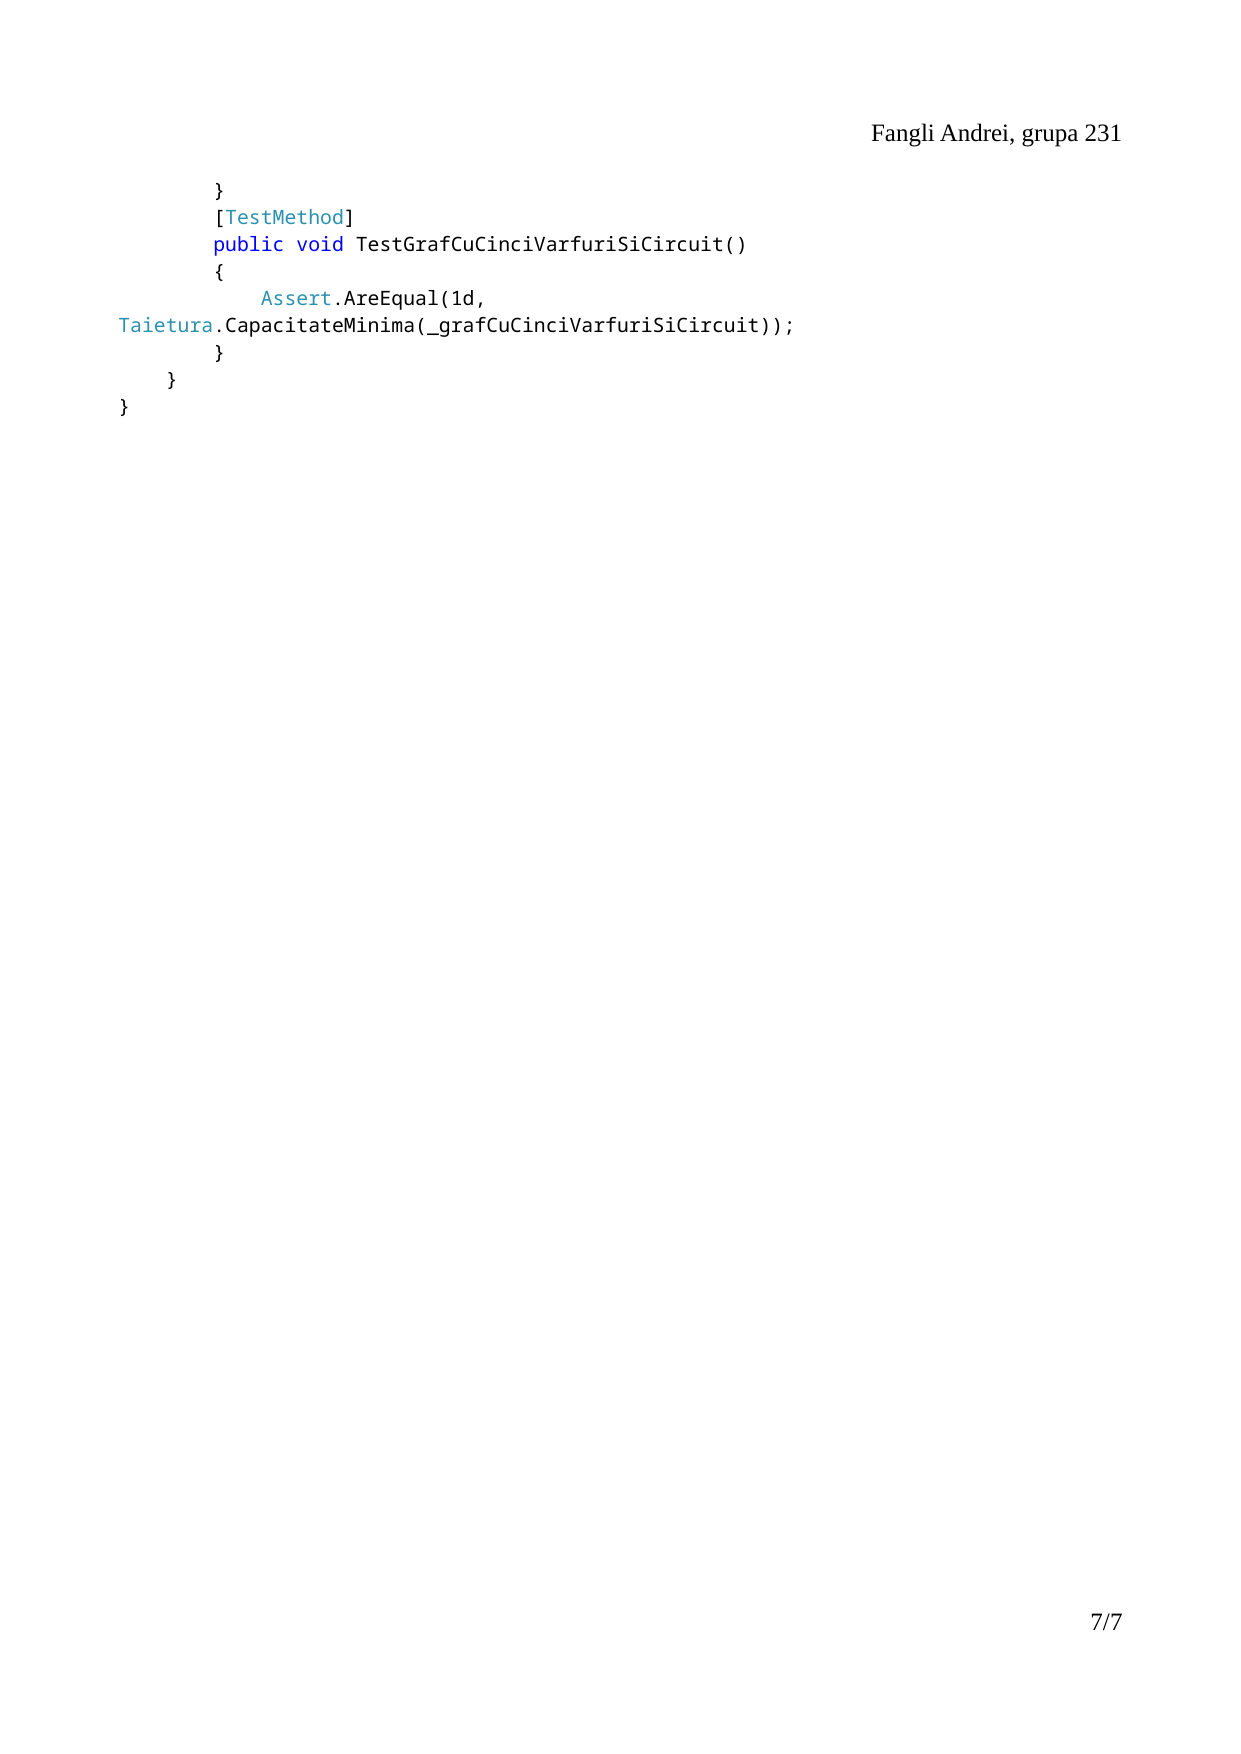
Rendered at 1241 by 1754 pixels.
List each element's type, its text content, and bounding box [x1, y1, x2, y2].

text [TestMethod] [118, 203, 1122, 230]
text public void TestGrafCuCinciVarfuriSiCircuit() [118, 230, 1122, 257]
text } [118, 392, 1122, 419]
text { [118, 257, 1122, 284]
text } [118, 338, 1122, 365]
text } [118, 365, 1122, 392]
text Assert.AreEqual(1d, Taietura.CapacitateMinima(_grafCuCinciVarfuriSiCircuit)); [118, 284, 1122, 338]
text } [118, 176, 1122, 203]
